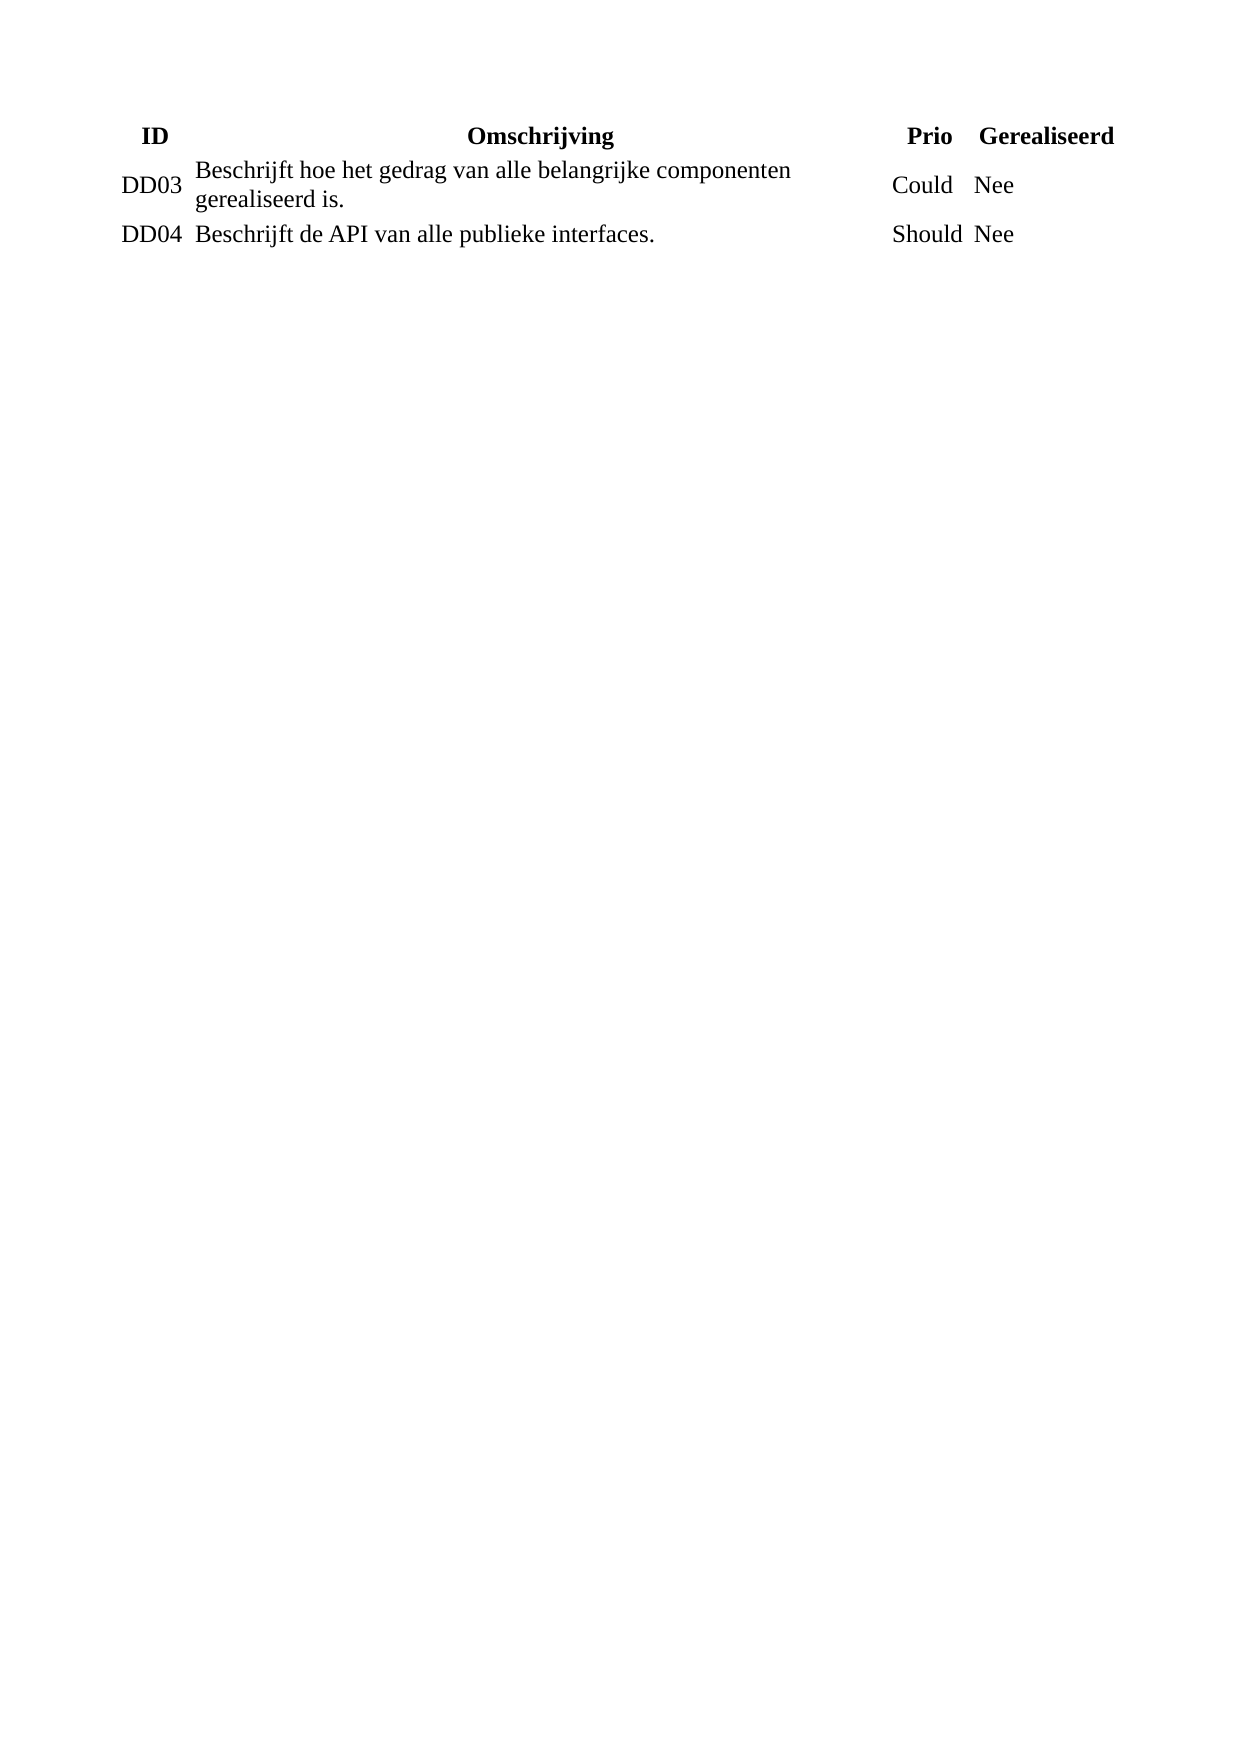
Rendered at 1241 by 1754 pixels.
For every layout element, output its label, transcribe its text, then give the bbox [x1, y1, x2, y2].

table_cell Should [889, 216, 971, 251]
table_cell DD04 [118, 216, 192, 251]
table_header Omschrijving [192, 118, 889, 153]
table_cell DD03 [118, 153, 192, 216]
table_cell Nee [971, 216, 1122, 251]
table_header ID [118, 118, 192, 153]
table_header Prio [889, 118, 971, 153]
table_cell Could [889, 153, 971, 216]
table_cell Beschrijft de API van alle publieke interfaces. [192, 216, 889, 251]
table_cell Beschrijft hoe het gedrag van alle belangrijke componenten gerealiseerd is. [192, 153, 889, 216]
table_cell Nee [971, 153, 1122, 216]
table_header Gerealiseerd [971, 118, 1122, 153]
